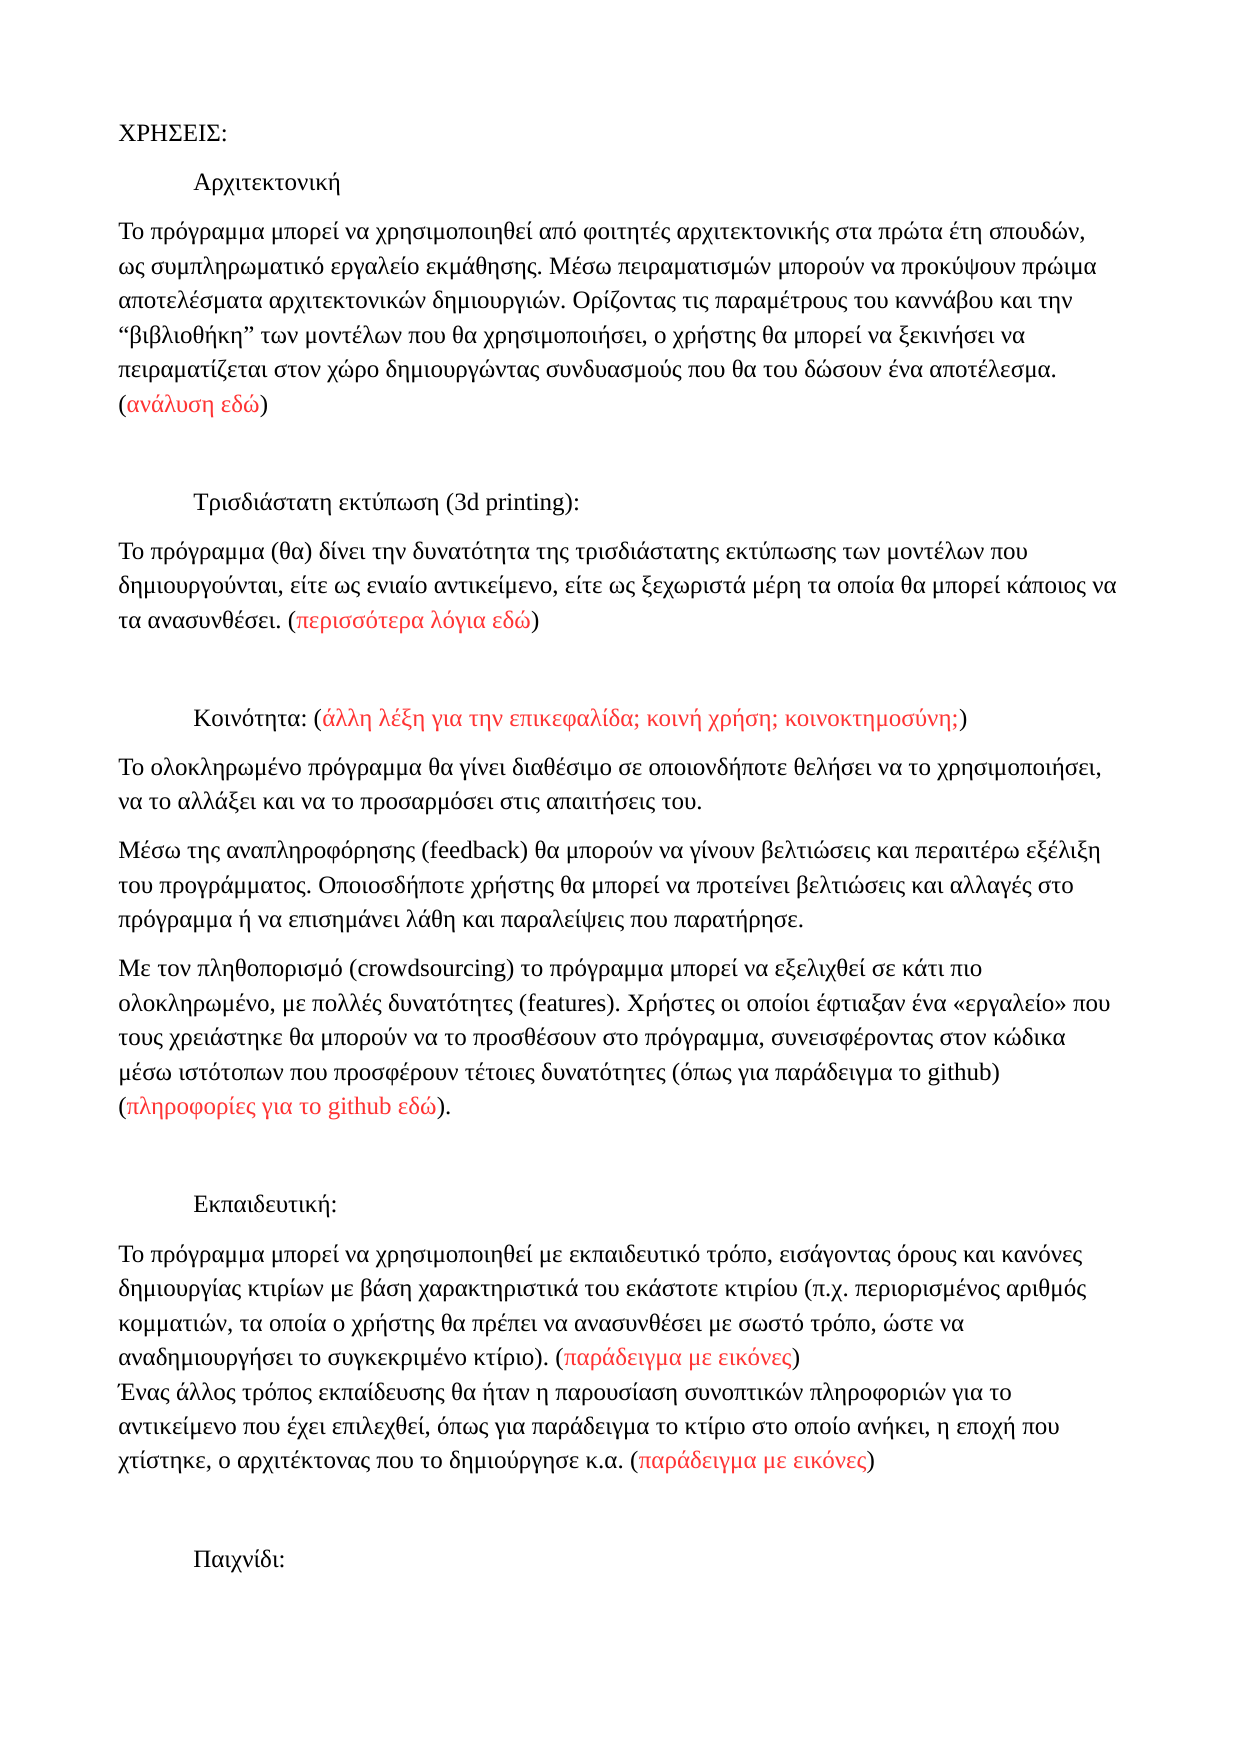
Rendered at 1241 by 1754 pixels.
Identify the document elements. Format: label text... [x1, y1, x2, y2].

text Τρισδιάστατη εκτύπωση (3d printing): [118, 487, 1122, 516]
text Το ολοκληρωμένο πρόγραμμα θα γίνει διαθέσιμο σε οποιονδήποτε θελήσει να το χρησιμοποιήσει, να το αλλάξει και να το προσαρμόσει στις απαιτήσεις του. [118, 752, 1122, 815]
text ΧΡΗΣΕΙΣ: [118, 118, 1122, 147]
text Αρχιτεκτονική [118, 167, 1122, 196]
text Το πρόγραμμα μπορεί να χρησιμοποιηθεί από φοιτητές αρχιτεκτονικής στα πρώτα έτη σπουδών, ως συμπληρωματικό εργαλείο εκμάθησης. Μέσω πειραματισμών μπορούν να προκύψουν πρώιμα αποτελέσματα αρχιτεκτονικών δημιουργιών. Ορίζοντας τις παραμέτρους του καννάβου και την “βιβλιοθήκη” των μοντέλων που θα χρησιμοποιήσει, ο χρήστης θα μπορεί να ξεκινήσει να πειραματίζεται στον χώρο δημιουργώντας συνδυασμούς που θα του δώσουν ένα αποτέλεσμα. (ανάλυση εδώ) [118, 216, 1122, 417]
text Με τον πληθοπορισμό (crowdsourcing) το πρόγραμμα μπορεί να εξελιχθεί σε κάτι πιο ολοκληρωμένο, με πολλές δυνατότητες (features). Χρήστες οι οποίοι έφτιαξαν ένα «εργαλείο» που τους χρειάστηκε θα μπορούν να το προσθέσουν στο πρόγραμμα, συνεισφέροντας στον κώδικα μέσω ιστότοπων που προσφέρουν τέτοιες δυνατότητες (όπως για παράδειγμα το github) (πληροφορίες για το github εδώ). [118, 953, 1122, 1120]
text Εκπαιδευτική: [118, 1189, 1122, 1218]
text Το πρόγραμμα μπορεί να χρησιμοποιηθεί με εκπαιδευτικό τρόπο, εισάγοντας όρους και κανόνες δημιουργίας κτιρίων με βάση χαρακτηριστικά του εκάστοτε κτιρίου (π.χ. περιορισμένος αριθμός κομματιών, τα οποία ο χρήστης θα πρέπει να ανασυνθέσει με σωστό τρόπο, ώστε να αναδημιουργήσει το συγκεκριμένο κτίριο). (παράδειγμα με εικόνες) Ένας άλλος τρόπος εκπαίδευσης θα ήταν η παρουσίαση συνοπτικών πληροφοριών για το αντικείμενο που έχει επιλεχθεί, όπως για παράδειγμα το κτίριο στο οποίο ανήκει, η εποχή που χτίστηκε, ο αρχιτέκτονας που το δημιούργησε κ.α. (παράδειγμα με εικόνες) [118, 1239, 1122, 1474]
text Κοινότητα: (άλλη λέξη για την επικεφαλίδα; κοινή χρήση; κοινοκτημοσύνη;) [118, 703, 1122, 732]
text Το πρόγραμμα (θα) δίνει την δυνατότητα της τρισδιάστατης εκτύπωσης των μοντέλων που δημιουργούνται, είτε ως ενιαίο αντικείμενο, είτε ως ξεχωριστά μέρη τα οποία θα μπορεί κάποιος να τα ανασυνθέσει. (περισσότερα λόγια εδώ) [118, 536, 1122, 633]
text Παιχνίδι: [118, 1544, 1122, 1572]
text Μέσω της αναπληροφόρησης (feedback) θα μπορούν να γίνουν βελτιώσεις και περαιτέρω εξέλιξη του προγράμματος. Οποιοσδήποτε χρήστης θα μπορεί να προτείνει βελτιώσεις και αλλαγές στο πρόγραμμα ή να επισημάνει λάθη και παραλείψεις που παρατήρησε. [118, 836, 1122, 933]
